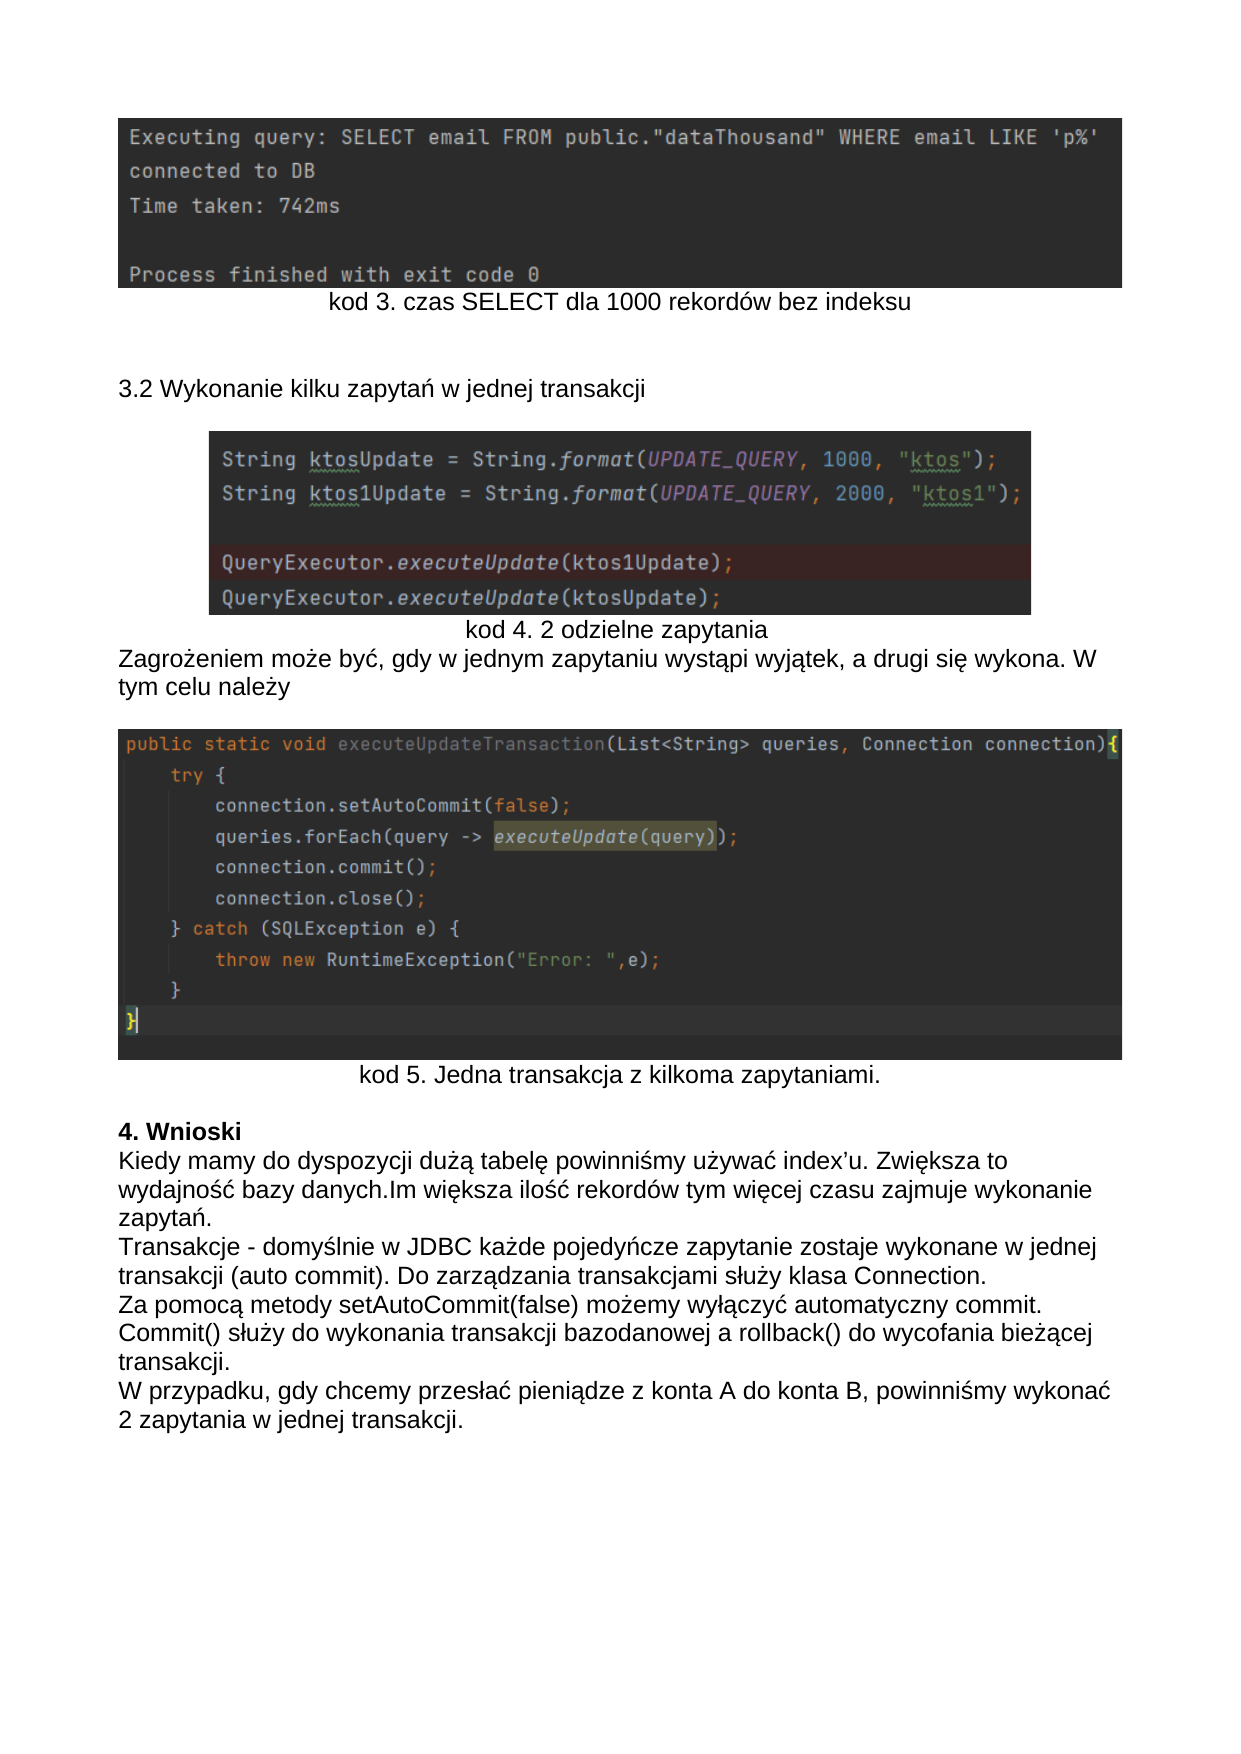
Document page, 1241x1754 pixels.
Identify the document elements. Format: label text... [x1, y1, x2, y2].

picture [208, 431, 1032, 615]
text W przypadku, gdy chcemy przesłać pieniądze z konta A do konta B, powinniśmy wykonać 2 zapytania w jednej transakcji. [118, 1376, 1122, 1433]
text 3.2 Wykonanie kilku zapytań w jednej transakcji [118, 373, 1122, 402]
text Za pomocą metody setAutoCommit(false) możemy wyłączyć automatyczny commit. Commit() służy do wykonania transakcji bazodanowej a rollback() do wycofania bieżącej transakcji. [118, 1289, 1122, 1376]
text Transakcje - domyślnie w JDBC każde pojedyńcze zapytanie zostaje wykonane w jednej transakcji (auto commit). Do zarządzania transakcjami służy klasa Connection. [118, 1232, 1122, 1289]
text 4. Wnioski [118, 1117, 1122, 1146]
text kod 3. czas SELECT dla 1000 rekordów bez indeksu [118, 288, 1122, 316]
text Kiedy mamy do dyspozycji dużą tabelę powinniśmy używać index’u. Zwiększa to wydajność bazy danych.Im większa ilość rekordów tym więcej czasu zajmuje wykonanie zapytań. [118, 1146, 1122, 1232]
picture [118, 118, 1123, 288]
picture [118, 729, 1123, 1060]
text kod 5. Jedna transakcja z kilkoma zapytaniami. [118, 1060, 1122, 1088]
text Zagrożeniem może być, gdy w jednym zapytaniu wystąpi wyjątek, a drugi się wykona. W tym celu należy [118, 643, 1122, 701]
text kod 4. 2 odzielne zapytania [118, 431, 1122, 643]
